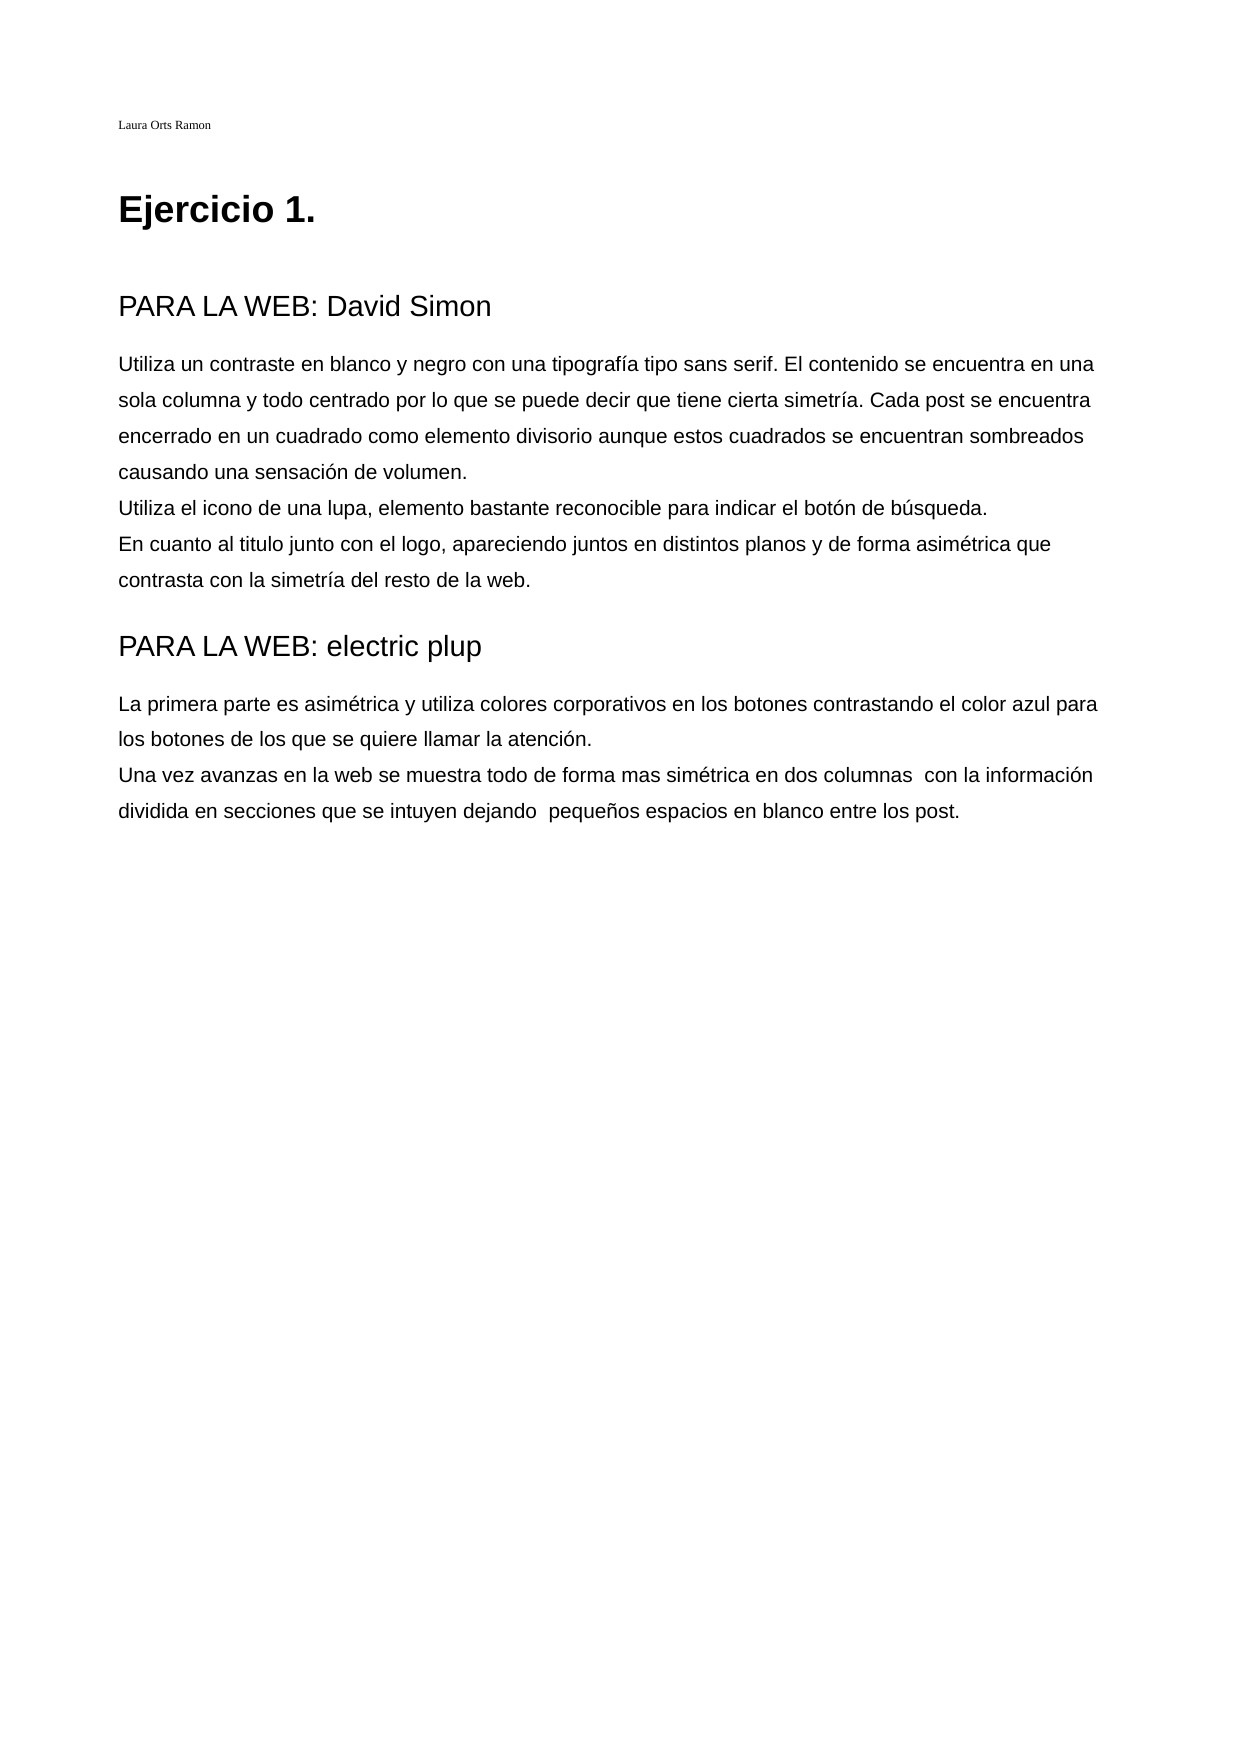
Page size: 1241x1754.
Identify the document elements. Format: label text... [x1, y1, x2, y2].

subtitle PARA LA WEB: David Simon [118, 289, 1122, 323]
text Utiliza un contraste en blanco y negro con una tipografía tipo sans serif. El contenido se encuentra en una sola columna y todo centrado por lo que se puede decir que tiene cierta simetría. Cada post se encuentra encerrado en un cuadrado como elemento divisorio aunque estos cuadrados se encuentran sombreados causando una sensación de volumen. [118, 352, 1122, 484]
subtitle PARA LA WEB: electric plup [118, 628, 1122, 662]
text Una vez avanzas en la web se muestra todo de forma mas simétrica en dos columnas con la información dividida en secciones que se intuyen dejando pequeños espacios en blanco entre los post. [118, 763, 1122, 823]
text La primera parte es asimétrica y utiliza colores corporativos en los botones contrastando el color azul para los botones de los que se quiere llamar la atención. [118, 691, 1122, 751]
text Utiliza el icono de una lupa, elemento bastante reconocible para indicar el botón de búsqueda. [118, 496, 1122, 520]
subtitle Ejercicio 1. [118, 187, 1122, 230]
text En cuanto al titulo junto con el logo, apareciendo juntos en distintos planos y de forma asimétrica que contrasta con la simetría del resto de la web. [118, 532, 1122, 592]
